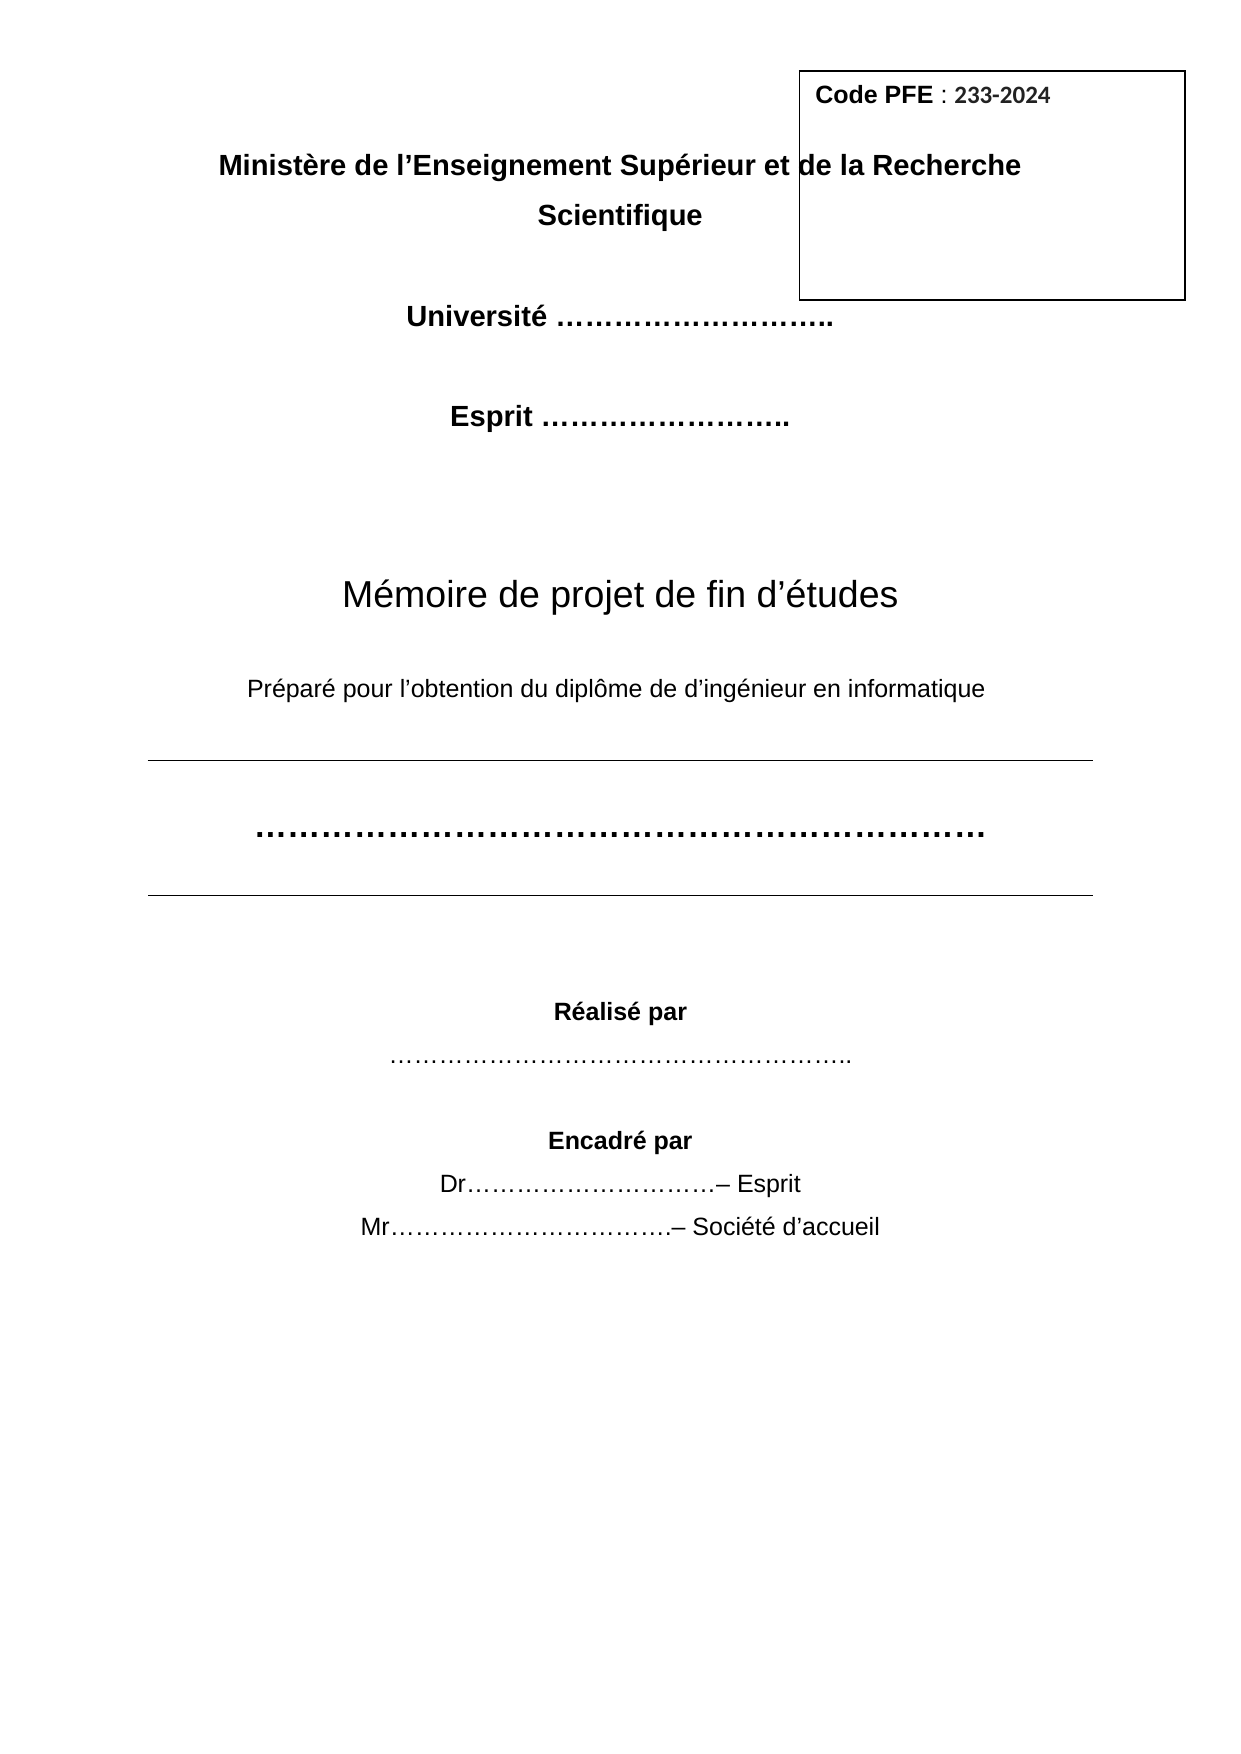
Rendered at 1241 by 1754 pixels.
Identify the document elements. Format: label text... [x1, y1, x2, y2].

text Ministère de l’Enseignement Supérieur et de la Recherche Scientifique [148, 148, 799, 231]
text Mr…………………………….– Société d’accueil [148, 1212, 1093, 1241]
text Préparé pour l’obtention du diplôme de d’ingénieur en informatique [148, 674, 1093, 703]
text ………………………………………………………… [148, 803, 1093, 845]
text Réalisé par [148, 997, 1093, 1025]
text Esprit …………………….. [148, 399, 1093, 433]
text ……………………………………………….. [148, 1040, 1093, 1068]
text Mémoire de projet de fin d’études [148, 572, 1093, 615]
text Ministère de l’Enseignement Supérieur et de la Recherche Scientifique [800, 72, 1184, 299]
text Université ……………………….. [148, 298, 1093, 332]
text Code PFE : 233-2024 [815, 79, 1169, 110]
text Dr…………………………– Esprit [148, 1169, 1093, 1198]
text Encadré par [148, 1126, 1093, 1155]
